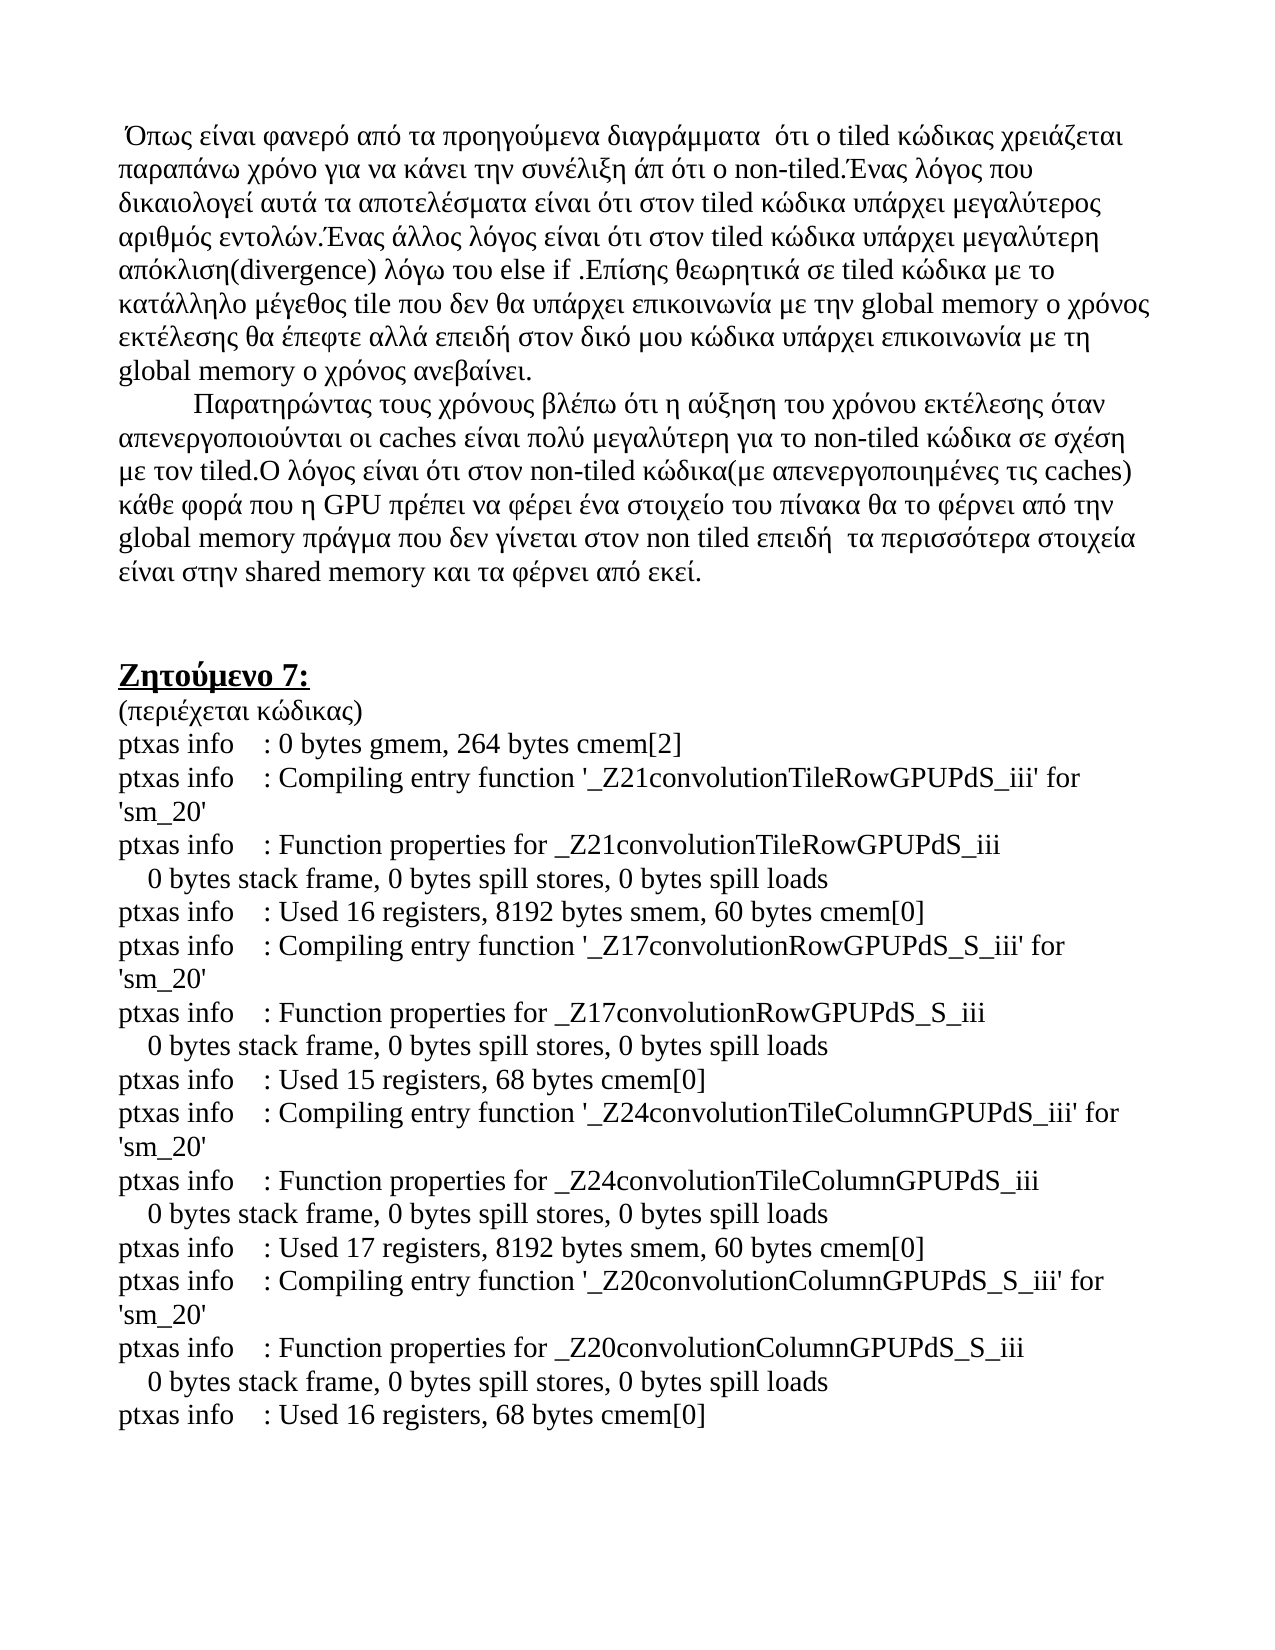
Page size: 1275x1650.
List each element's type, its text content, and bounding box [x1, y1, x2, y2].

text ptxas info : Used 17 registers, 8192 bytes smem, 60 bytes cmem[0] [118, 1230, 1157, 1263]
text ptxas info : Function properties for _Z21convolutionTileRowGPUPdS_iii [118, 827, 1157, 861]
text Παρατηρώντας τους χρόνους βλέπω ότι η αύξηση του χρόνου εκτέλεσης όταν απενεργοποιούνται οι caches είναι πολύ μεγαλύτερη για το non-tiled κώδικα σε σχέση με τον tiled.O λόγος είναι ότι στον non-tiled κώδικα(με απενεργοποιημένες τις caches) κάθε φορά που η GPU πρέπει να φέρει ένα στοιχείο του πίνακα θα το φέρνει από την global memory πράγμα που δεν γίνεται στον non tiled επειδή τα περισσότερα στοιχεία είναι στην shared memory και τα φέρνει από εκεί. [118, 386, 1157, 588]
text ptxas info : Compiling entry function '_Z24convolutionTileColumnGPUPdS_iii' for 'sm_20' [118, 1096, 1157, 1163]
text (περιέχεται κώδικας) [118, 693, 1157, 727]
text 0 bytes stack frame, 0 bytes spill stores, 0 bytes spill loads [118, 1028, 1157, 1062]
text ptxas info : Function properties for _Z20convolutionColumnGPUPdS_S_iii [118, 1330, 1157, 1364]
text ptxas info : Function properties for _Z17convolutionRowGPUPdS_S_iii [118, 995, 1157, 1028]
text Ζητούμενο 7: [118, 655, 1157, 693]
text ptxas info : Used 16 registers, 8192 bytes smem, 60 bytes cmem[0] [118, 894, 1157, 928]
text ptxas info : Compiling entry function '_Z17convolutionRowGPUPdS_S_iii' for 'sm_20' [118, 928, 1157, 995]
text 0 bytes stack frame, 0 bytes spill stores, 0 bytes spill loads [118, 861, 1157, 894]
text ptxas info : Compiling entry function '_Z21convolutionTileRowGPUPdS_iii' for 'sm_20' [118, 760, 1157, 827]
text 0 bytes stack frame, 0 bytes spill stores, 0 bytes spill loads [118, 1196, 1157, 1230]
text ptxas info : Compiling entry function '_Z20convolutionColumnGPUPdS_S_iii' for 'sm_20' [118, 1263, 1157, 1330]
text ptxas info : 0 bytes gmem, 264 bytes cmem[2] [118, 727, 1157, 760]
text ptxas info : Function properties for _Z24convolutionTileColumnGPUPdS_iii [118, 1163, 1157, 1196]
text Όπως είναι φανερό από τα προηγούμενα διαγράμματα ότι ο tiled κώδικας χρειάζεται παραπάνω χρόνο για να κάνει την συνέλιξη άπ ότι ο non-tiled.Ένας λόγος που δικαιολογεί αυτά τα αποτελέσματα είναι ότι στον tiled κώδικα υπάρχει μεγαλύτερος αριθμός εντολών.Ένας άλλος λόγος είναι ότι στον tiled κώδικα υπάρχει μεγαλύτερη απόκλιση(divergence) λόγω του else if .Επίσης θεωρητικά σε tiled κώδικα με το κατάλληλο μέγεθος tile που δεν θα υπάρχει επικοινωνία με την global memory ο χρόνος εκτέλεσης θα έπεφτε αλλά επειδή στον δικό μου κώδικα υπάρχει επικοινωνία με τη global memory ο χρόνος ανεβαίνει. [118, 118, 1157, 386]
text ptxas info : Used 15 registers, 68 bytes cmem[0] [118, 1062, 1157, 1096]
text ptxas info : Used 16 registers, 68 bytes cmem[0] [118, 1397, 1157, 1431]
text 0 bytes stack frame, 0 bytes spill stores, 0 bytes spill loads [118, 1364, 1157, 1397]
